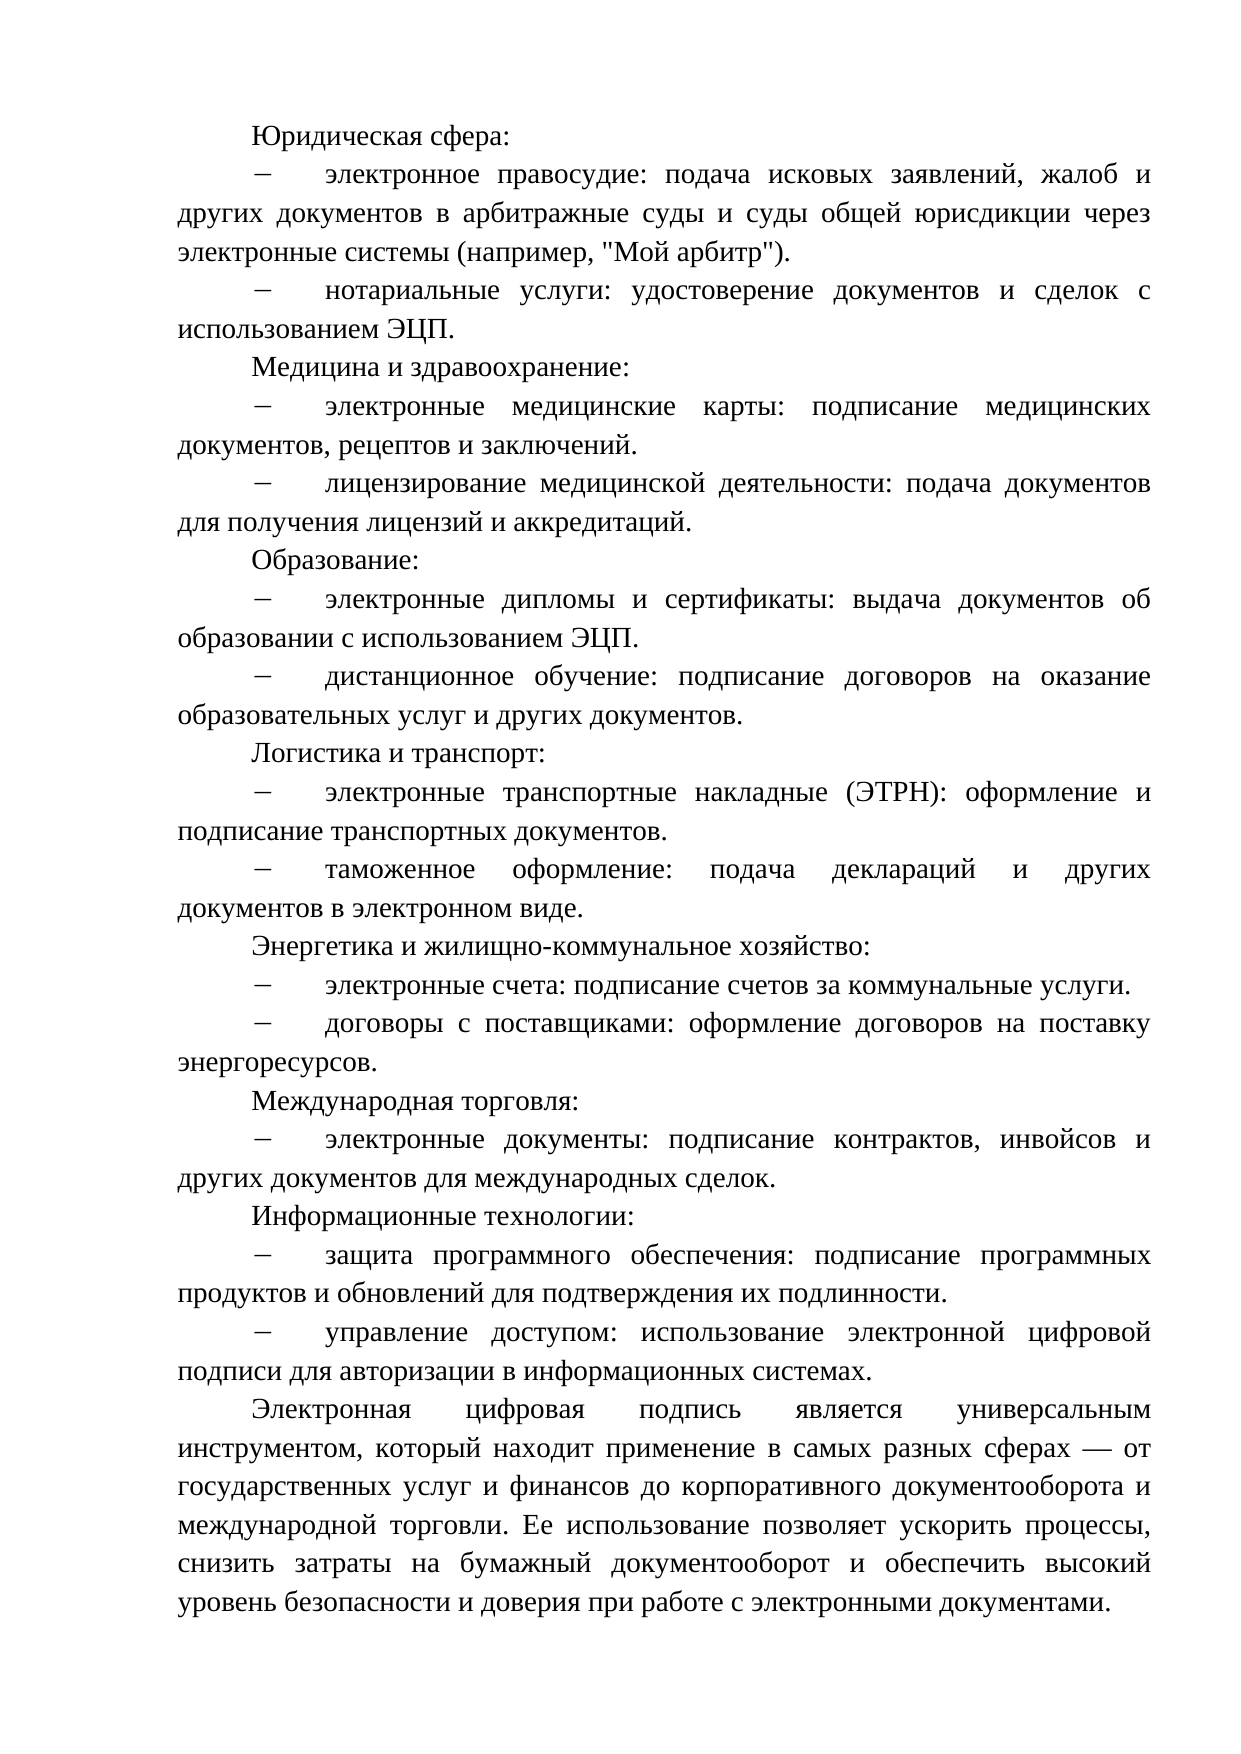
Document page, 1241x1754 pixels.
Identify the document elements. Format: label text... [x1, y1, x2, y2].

list лицензирование медицинской деятельности: подача документов для получения лицензий и аккредитаций. [177, 465, 1152, 537]
text Юридическая сфера: [177, 118, 1152, 152]
text Логистика и транспорт: [177, 735, 1152, 769]
text Международная торговля: [177, 1083, 1152, 1116]
list управление доступом: использование электронной цифровой подписи для авторизации в информационных системах. [177, 1314, 1152, 1386]
list электронные транспортные накладные (ЭТРН): оформление и подписание транспортных документов. [177, 774, 1152, 846]
list нотариальные услуги: удостоверение документов и сделок с использованием ЭЦП. [177, 272, 1152, 344]
text Энергетика и жилищно-коммунальное хозяйство: [177, 928, 1152, 962]
list защита программного обеспечения: подписание программных продуктов и обновлений для подтверждения их подлинности. [177, 1237, 1152, 1309]
text Медицина и здравоохранение: [177, 349, 1152, 383]
text Электронная цифровая подпись является универсальным инструментом, который находит применение в самых разных сферах — от государственных услуг и финансов до корпоративного документооборота и международной торговли. Ее использование позволяет ускорить процессы, снизить затраты на бумажный документооборот и обеспечить высокий уровень безопасности и доверия при работе с электронными документами. [177, 1391, 1152, 1618]
list электронные документы: подписание контрактов, инвойсов и других документов для международных сделок. [177, 1121, 1152, 1193]
list электронные дипломы и сертификаты: выдача документов об образовании с использованием ЭЦП. [177, 581, 1152, 653]
list электронные счета: подписание счетов за коммунальные услуги. [177, 967, 1152, 1001]
text Информационные технологии: [177, 1198, 1152, 1232]
text Образование: [177, 542, 1152, 576]
list договоры с поставщиками: оформление договоров на поставку энергоресурсов. [177, 1006, 1152, 1078]
list таможенное оформление: подача деклараций и других документов в электронном виде. [177, 851, 1152, 923]
list электронные медицинские карты: подписание медицинских документов, рецептов и заключений. [177, 388, 1152, 460]
list дистанционное обучение: подписание договоров на оказание образовательных услуг и других документов. [177, 658, 1152, 730]
list электронное правосудие: подача исковых заявлений, жалоб и других документов в арбитражные суды и суды общей юрисдикции через электронные системы (например, "Мой арбитр"). [177, 157, 1152, 267]
